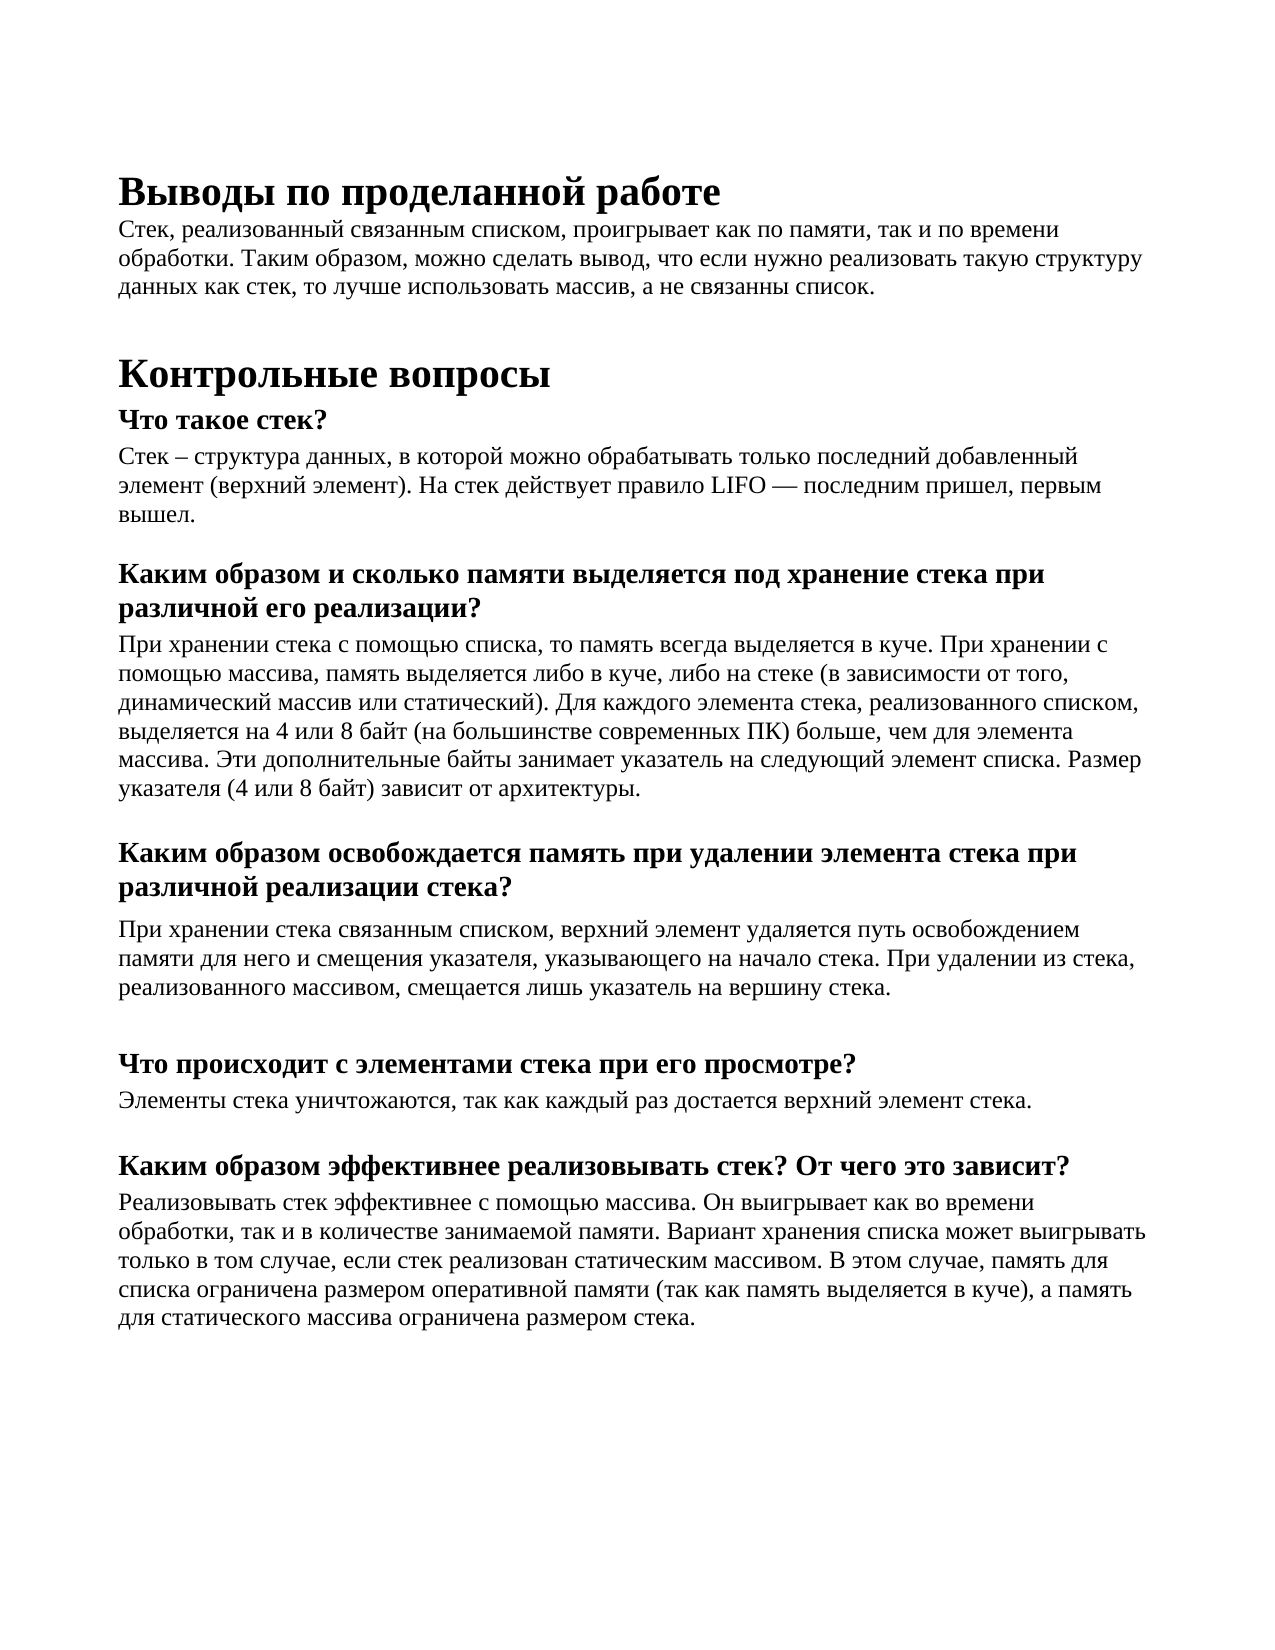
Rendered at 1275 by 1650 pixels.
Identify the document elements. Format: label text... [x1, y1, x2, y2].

text Выводы по проделанной работе [118, 166, 1157, 214]
text Контрольные вопросы [118, 348, 1157, 396]
text Каким образом и сколько памяти выделяется под хранение стека при различной его реализации? [118, 556, 1157, 623]
text При хранении стека связанным списком, верхний элемент удаляется путь освобождением памяти для него и смещения указателя, указывающего на начало стека. При удалении из стека, реализованного массивом, смещается лишь указатель на вершину стека. [118, 914, 1157, 1001]
text Реализовывать стек эффективнее с помощью массива. Он выигрывает как во времени обработки, так и в количестве занимаемой памяти. Вариант хранения списка может выигрывать только в том случае, если стек реализован статическим массивом. В этом случае, память для списка ограничена размером оперативной памяти (так как память выделяется в куче), а память для статического массива ограничена размером стека. [118, 1187, 1157, 1331]
text Стек, реализованный связанным списком, проигрывает как по памяти, так и по времени обработки. Таким образом, можно сделать вывод, что если нужно реализовать такую структуру данных как стек, то лучше использовать массив, а не связанны список. [118, 214, 1157, 300]
text При хранении стека с помощью списка, то память всегда выделяется в куче. При хранении с помощью массива, память выделяется либо в куче, либо на стеке (в зависимости от того, динамический массив или статический). Для каждого элемента стека, реализованного списком, выделяется на 4 или 8 байт (на большинстве современных ПК) больше, чем для элемента массива. Эти дополнительные байты занимает указатель на следующий элемент списка. Размер указателя (4 или 8 байт) зависит от архитектуры. Каким образом освобождается память при удалении элемента стека при различной реализации стека? [118, 629, 1157, 903]
text Что происходит с элементами стека при его просмотре? [118, 1046, 1157, 1080]
text Что такое стек? [118, 402, 1157, 436]
text Элементы стека уничтожаются, так как каждый раз достается верхний элемент стека. Каким образом эффективнее реализовывать стек? От чего это зависит? [118, 1086, 1157, 1181]
text Стек – структура данных, в которой можно обрабатывать только последний добавленный элемент (верхний элемент). На стек действует правило LIFO — последним пришел, первым вышел. [118, 441, 1157, 528]
